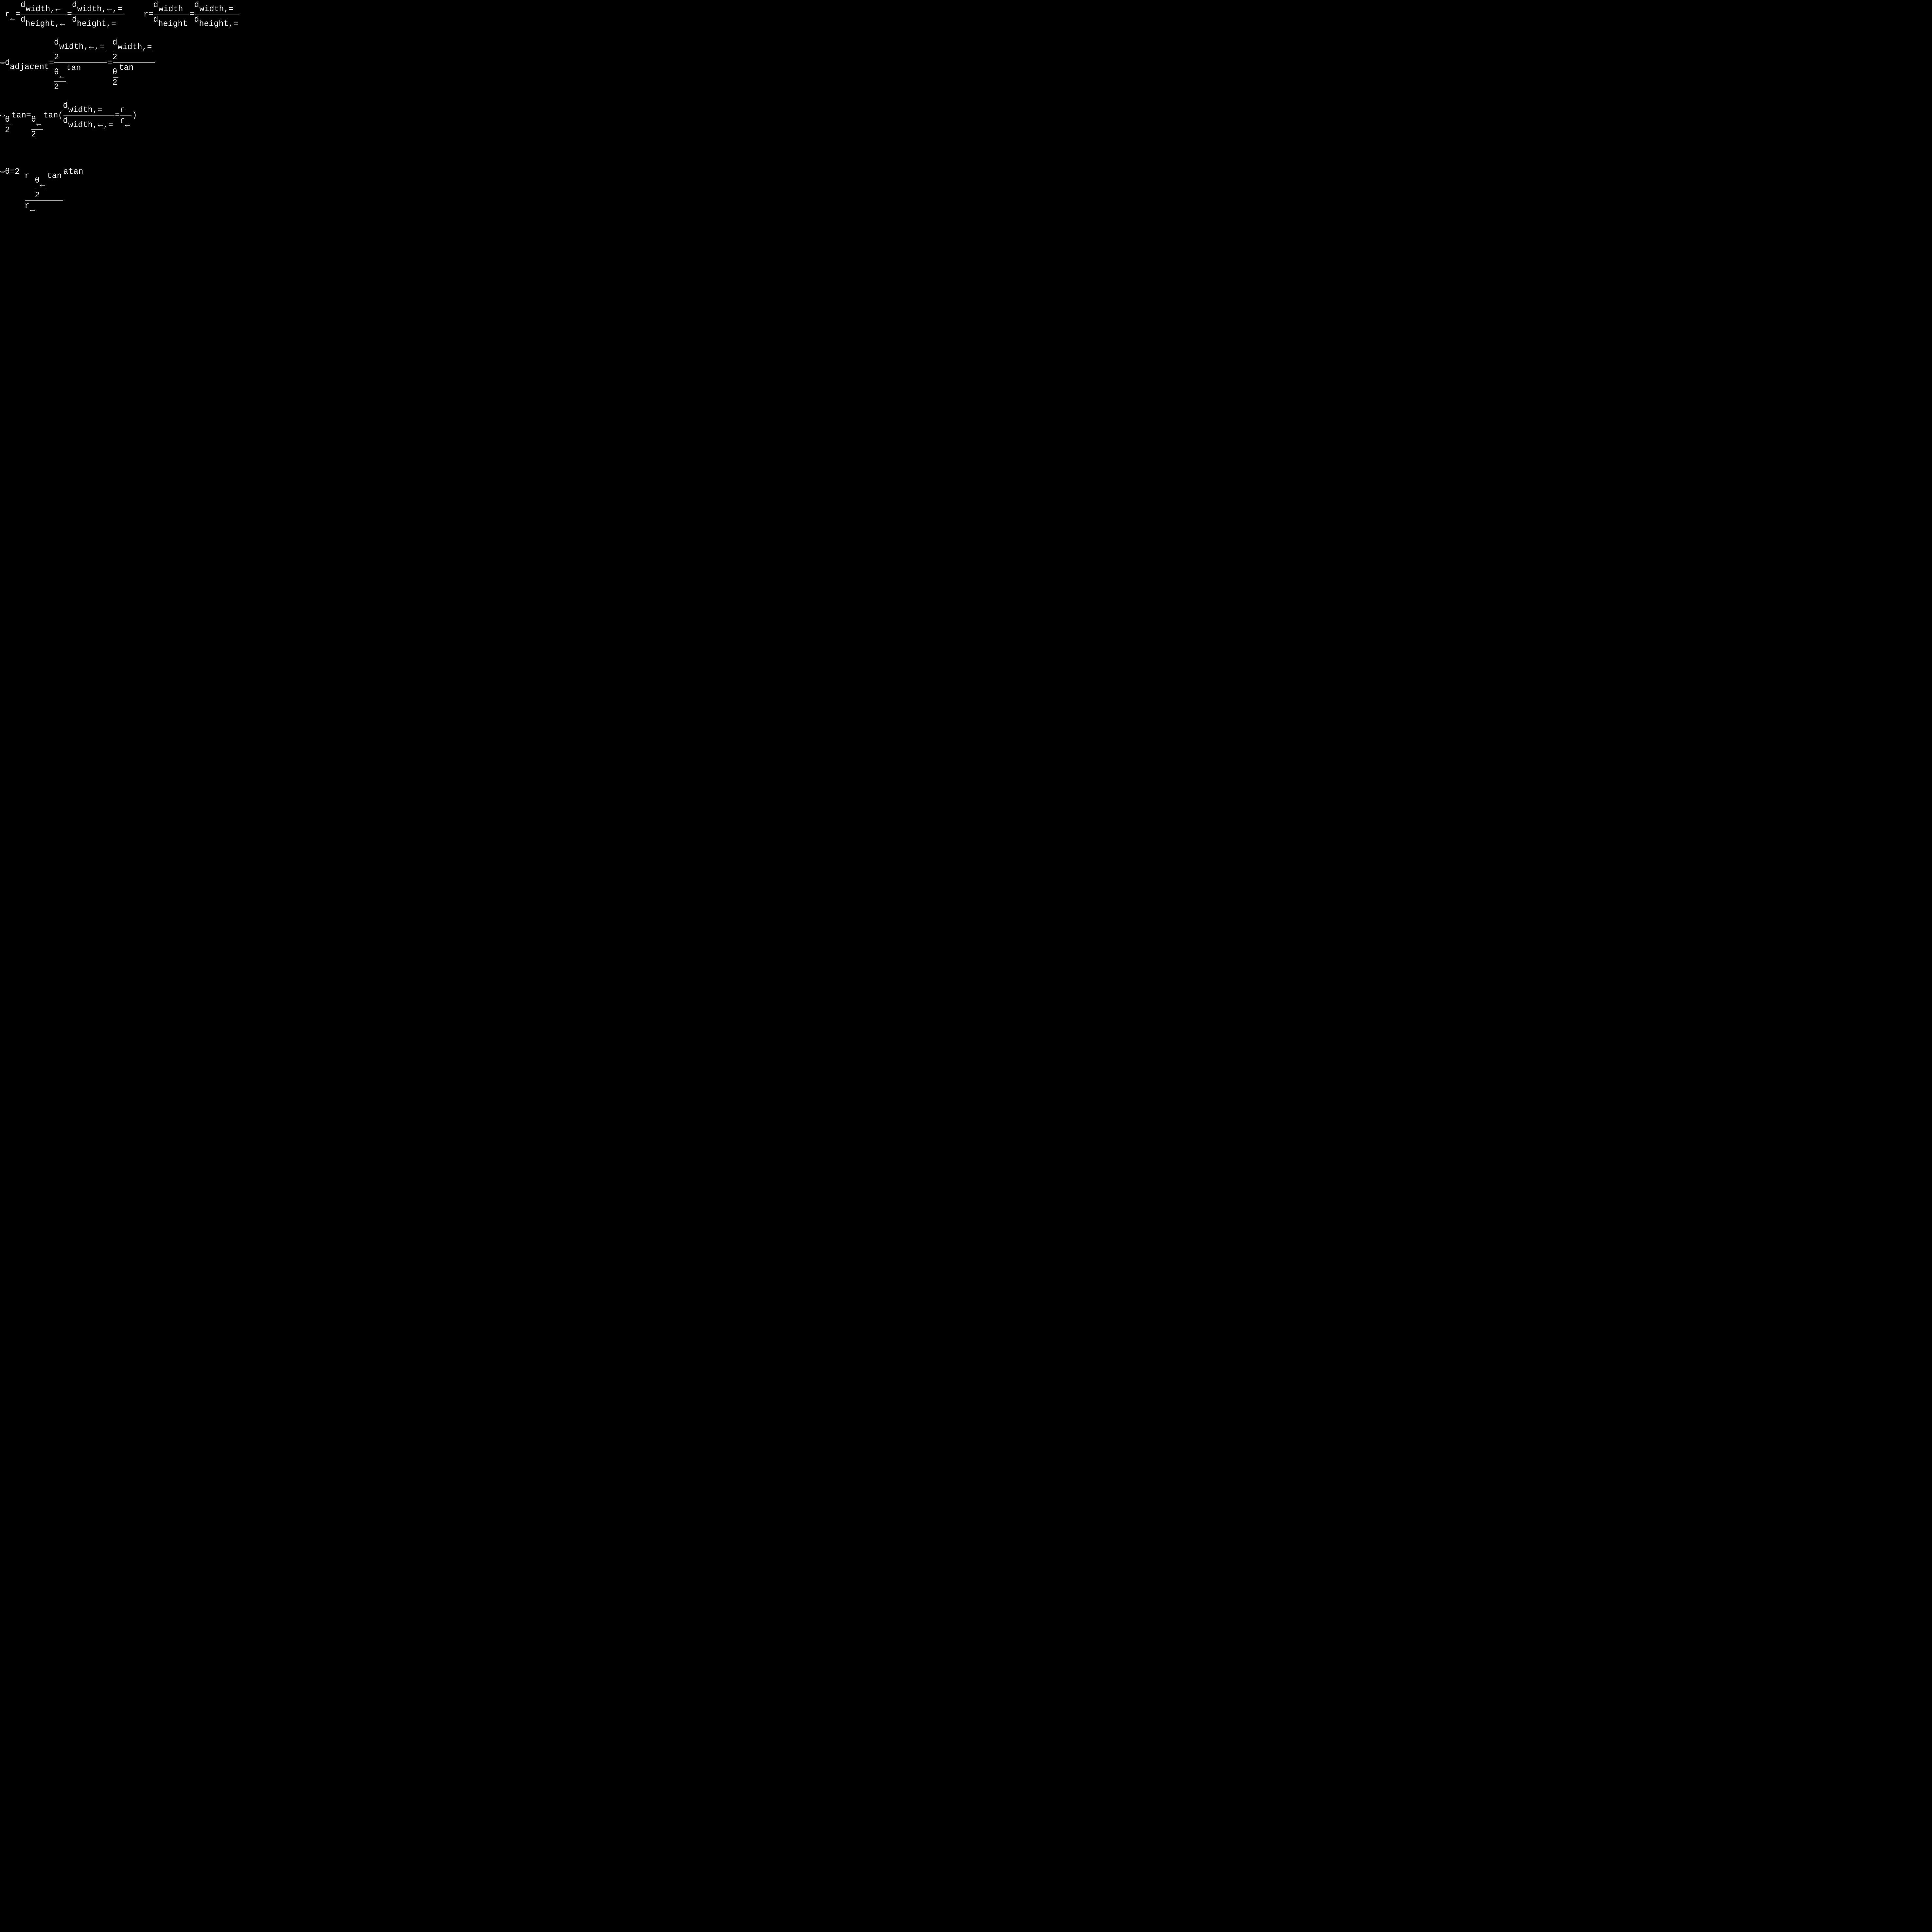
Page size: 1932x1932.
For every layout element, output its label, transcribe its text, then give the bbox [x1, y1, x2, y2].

text == r== [0, 0, 1932, 28]
text ⇔== [0, 38, 1932, 92]
text ⇔θ=2 tan [0, 167, 1932, 215]
text ⇔an=an(=) [0, 101, 1932, 139]
